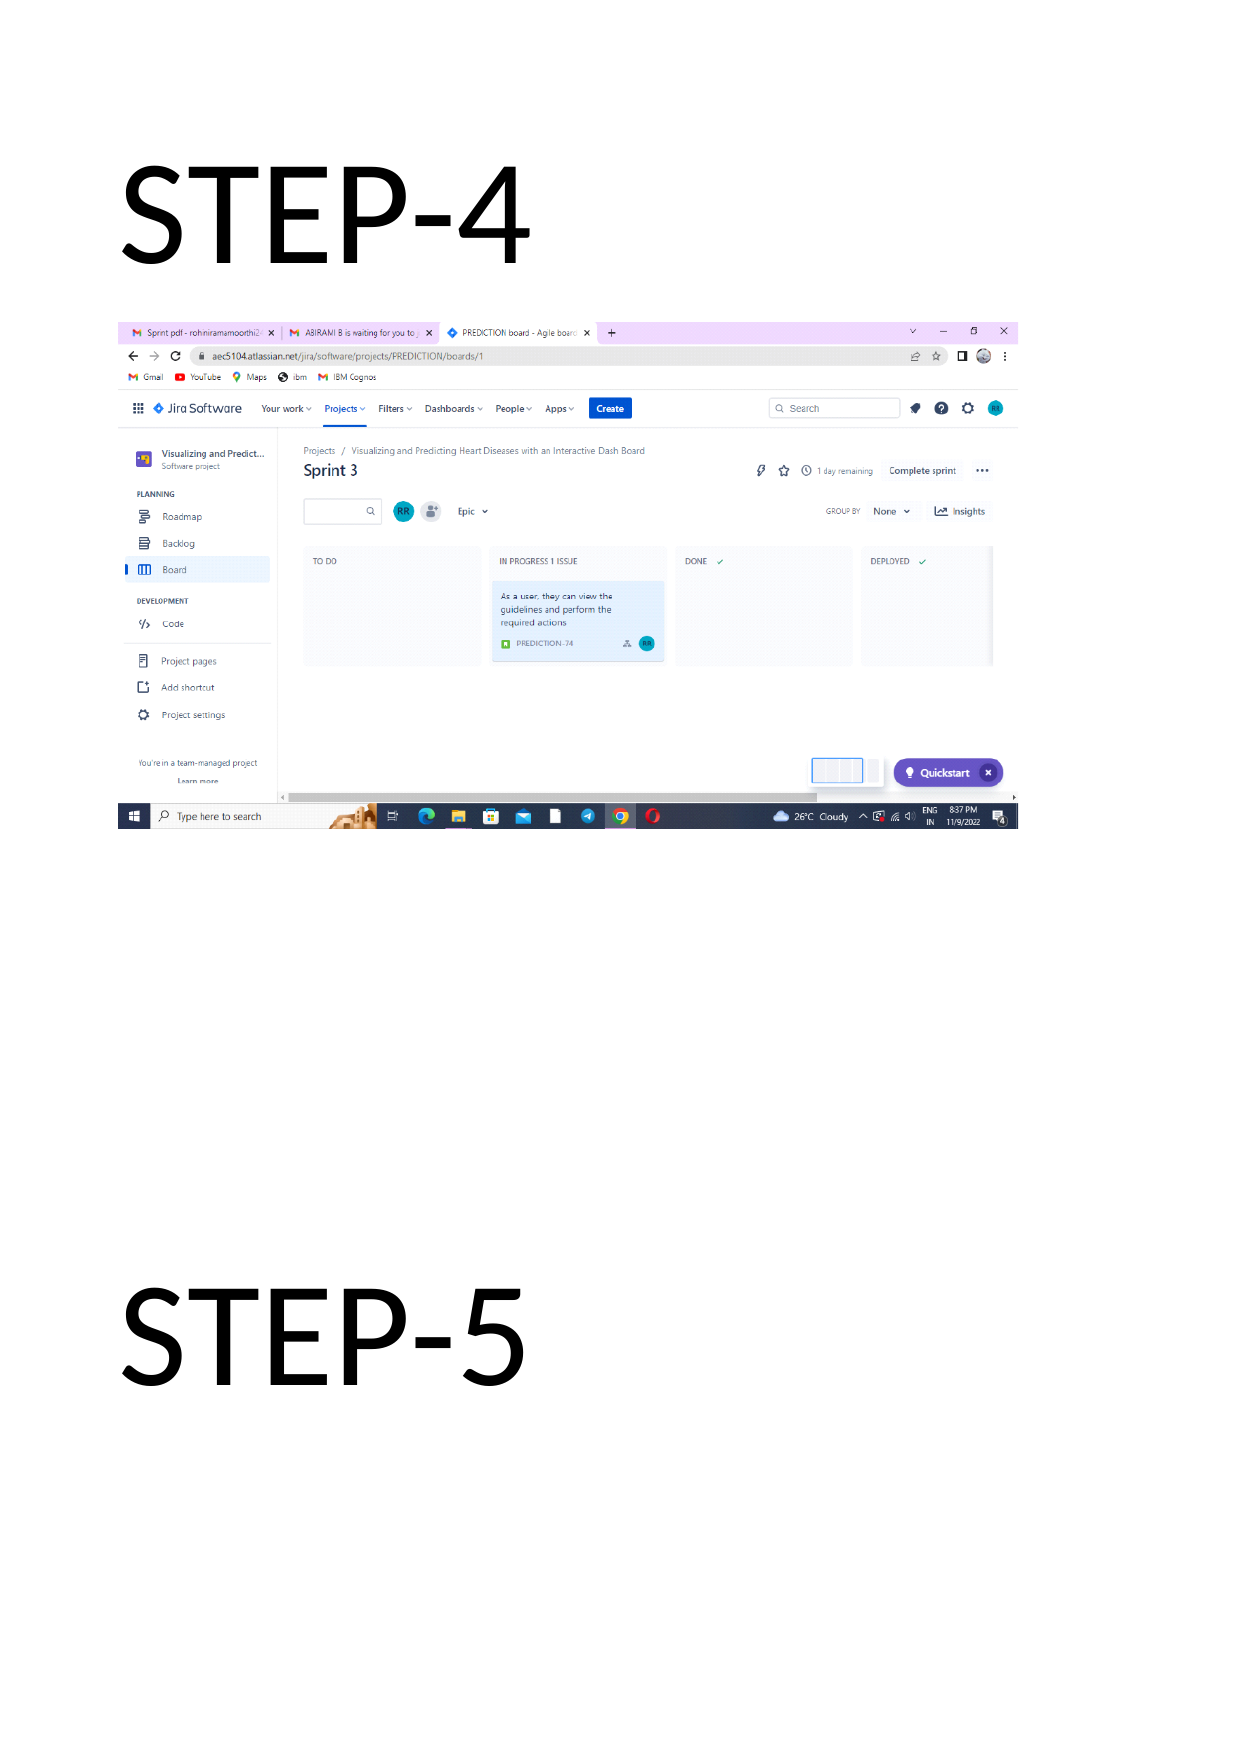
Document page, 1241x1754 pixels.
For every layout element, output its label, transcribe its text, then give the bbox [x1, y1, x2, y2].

text STEP-5 [118, 1240, 1122, 1423]
text STEP-4 [118, 118, 1122, 301]
